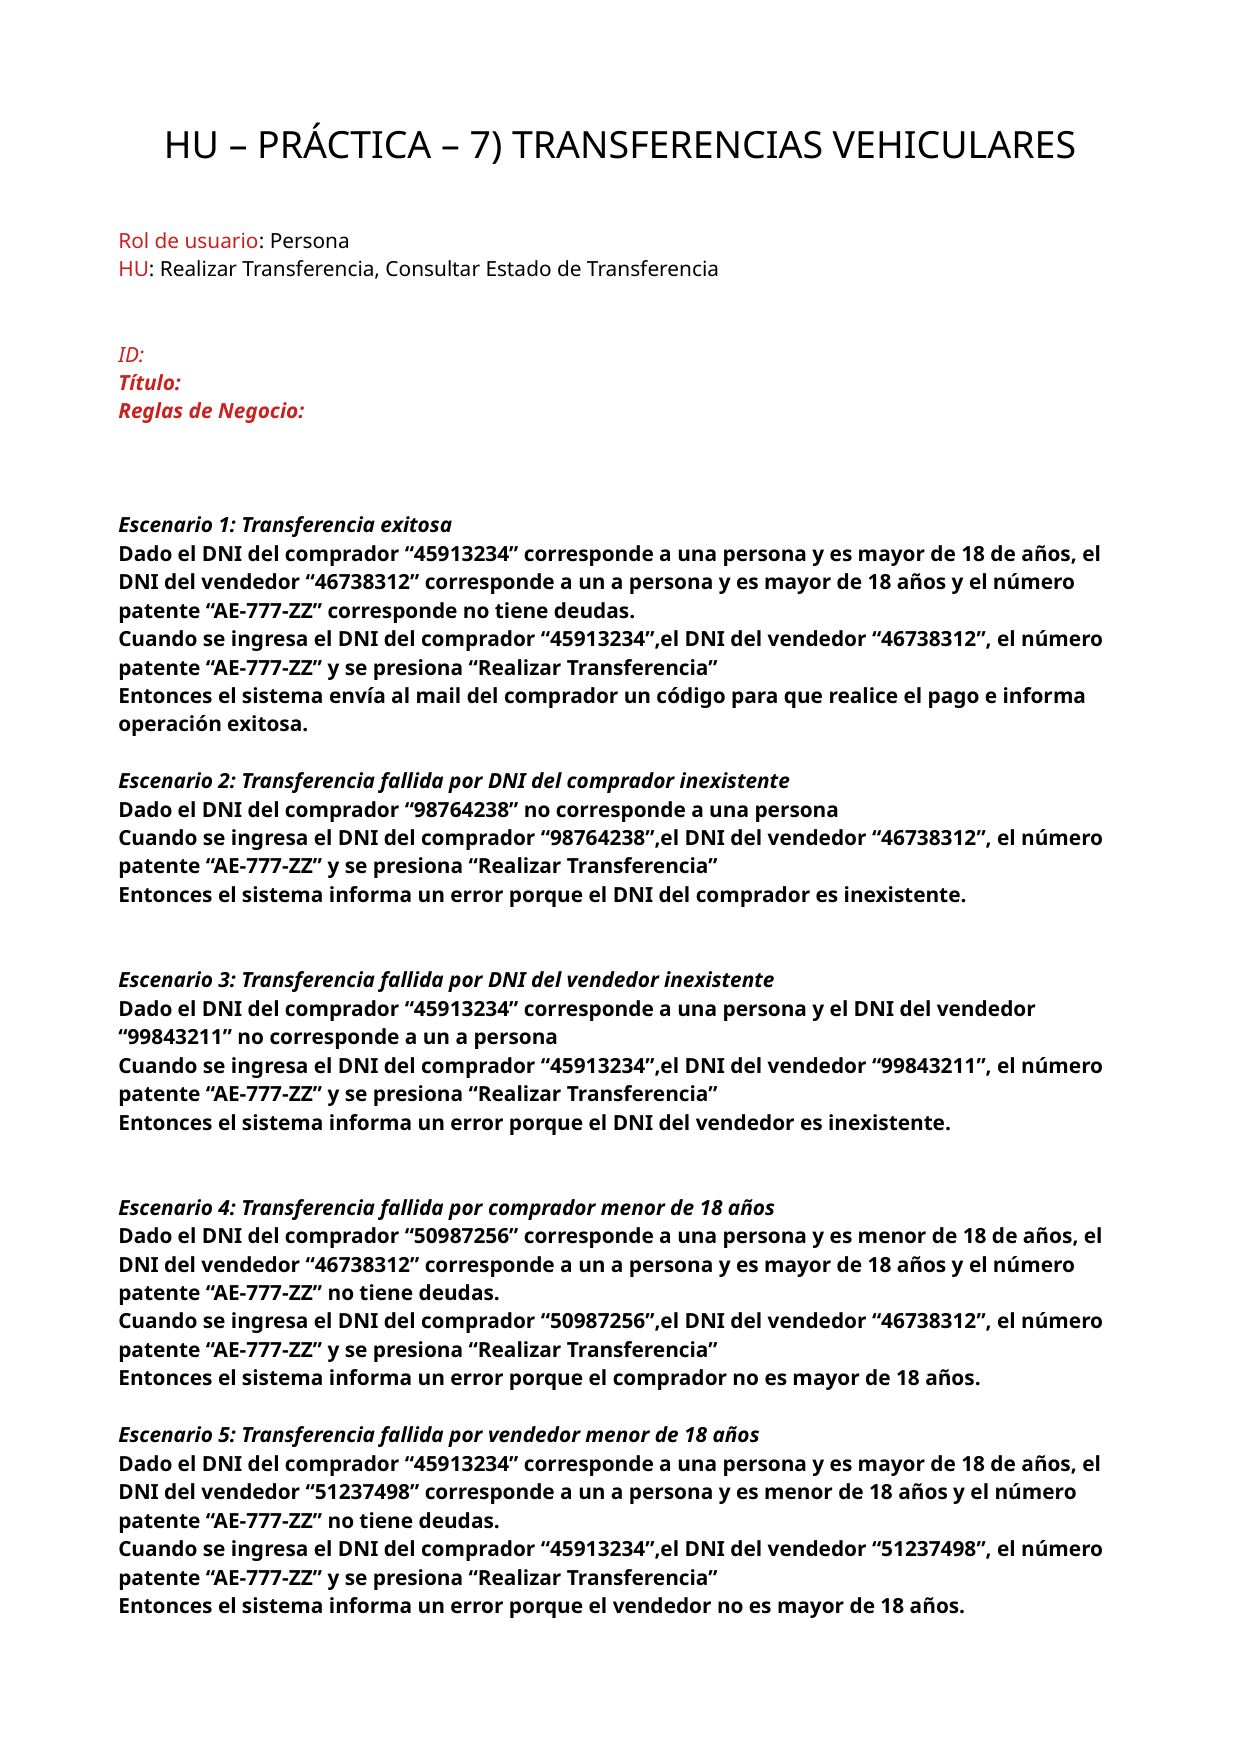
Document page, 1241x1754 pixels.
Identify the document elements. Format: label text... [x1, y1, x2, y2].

text Escenario 1: Transferencia exitosa [118, 510, 1122, 539]
text Dado el DNI del comprador “45913234” corresponde a una persona y el DNI del vendedor “99843211” no corresponde a un a persona [118, 994, 1122, 1051]
text Entonces el sistema informa un error porque el comprador no es mayor de 18 años. [118, 1363, 1122, 1392]
text Cuando se ingresa el DNI del comprador “98764238”,el DNI del vendedor “46738312”, el número patente “AE-777-ZZ” y se presiona “Realizar Transferencia” [118, 823, 1122, 880]
text La patente ingresada no debe tener deudas. [118, 425, 1122, 453]
text HU: Realizar Transferencia, Consultar Estado de Transferencia [118, 254, 1122, 283]
text Reglas de Negocio: [118, 397, 1122, 425]
text Tanto el vendedor como el comprador deben ser mayores de 18 años. [118, 453, 1122, 482]
text HU – PRÁCTICA – 7) TRANSFERENCIAS VEHICULARES [118, 118, 1122, 169]
text Cuando se ingresa el DNI del comprador “45913234”,el DNI del vendedor “99843211”, el número patente “AE-777-ZZ” y se presiona “Realizar Transferencia” [118, 1051, 1122, 1108]
text Dado el DNI del comprador “45913234” corresponde a una persona y es mayor de 18 de años, el DNI del vendedor “51237498” corresponde a un a persona y es menor de 18 años y el número patente “AE-777-ZZ” no tiene deudas. [118, 1449, 1122, 1534]
text Dado el DNI del comprador “98764238” no corresponde a una persona [118, 795, 1122, 823]
text ID: Realizar Transferencia [118, 340, 1122, 368]
text Título: Como Persona quiero realizar la transferencia de un vehículo [118, 368, 1122, 397]
text Entonces el sistema informa un error porque el DNI del comprador es inexistente. [118, 880, 1122, 908]
text Escenario 3: Transferencia fallida por DNI del vendedor inexistente [118, 965, 1122, 994]
text Escenario 2: Transferencia fallida por DNI del comprador inexistente [118, 766, 1122, 795]
text Dado el DNI del comprador “50987256” corresponde a una persona y es menor de 18 de años, el DNI del vendedor “46738312” corresponde a un a persona y es mayor de 18 años y el número patente “AE-777-ZZ” no tiene deudas. [118, 1221, 1122, 1307]
text Dado el DNI del comprador “45913234” corresponde a una persona y es mayor de 18 de años, el DNI del vendedor “46738312” corresponde a un a persona y es mayor de 18 años y el número patente “AE-777-ZZ” corresponde no tiene deudas. [118, 539, 1122, 624]
text Escenario 5: Transferencia fallida por vendedor menor de 18 años [118, 1420, 1122, 1449]
text Entonces el sistema envía al mail del comprador un código para que realice el pago e informa operación exitosa. [118, 681, 1122, 738]
text Cuando se ingresa el DNI del comprador “45913234”,el DNI del vendedor “51237498”, el número patente “AE-777-ZZ” y se presiona “Realizar Transferencia” [118, 1534, 1122, 1591]
text Cuando se ingresa el DNI del comprador “45913234”,el DNI del vendedor “46738312”, el número patente “AE-777-ZZ” y se presiona “Realizar Transferencia” [118, 624, 1122, 681]
text Entonces el sistema informa un error porque el vendedor no es mayor de 18 años. [118, 1591, 1122, 1619]
text Entonces el sistema informa un error porque el DNI del vendedor es inexistente. [118, 1108, 1122, 1136]
text Cuando se ingresa el DNI del comprador “50987256”,el DNI del vendedor “46738312”, el número patente “AE-777-ZZ” y se presiona “Realizar Transferencia” [118, 1307, 1122, 1363]
text Rol de usuario: Persona [118, 226, 1122, 254]
text Escenario 4: Transferencia fallida por comprador menor de 18 años [118, 1193, 1122, 1221]
